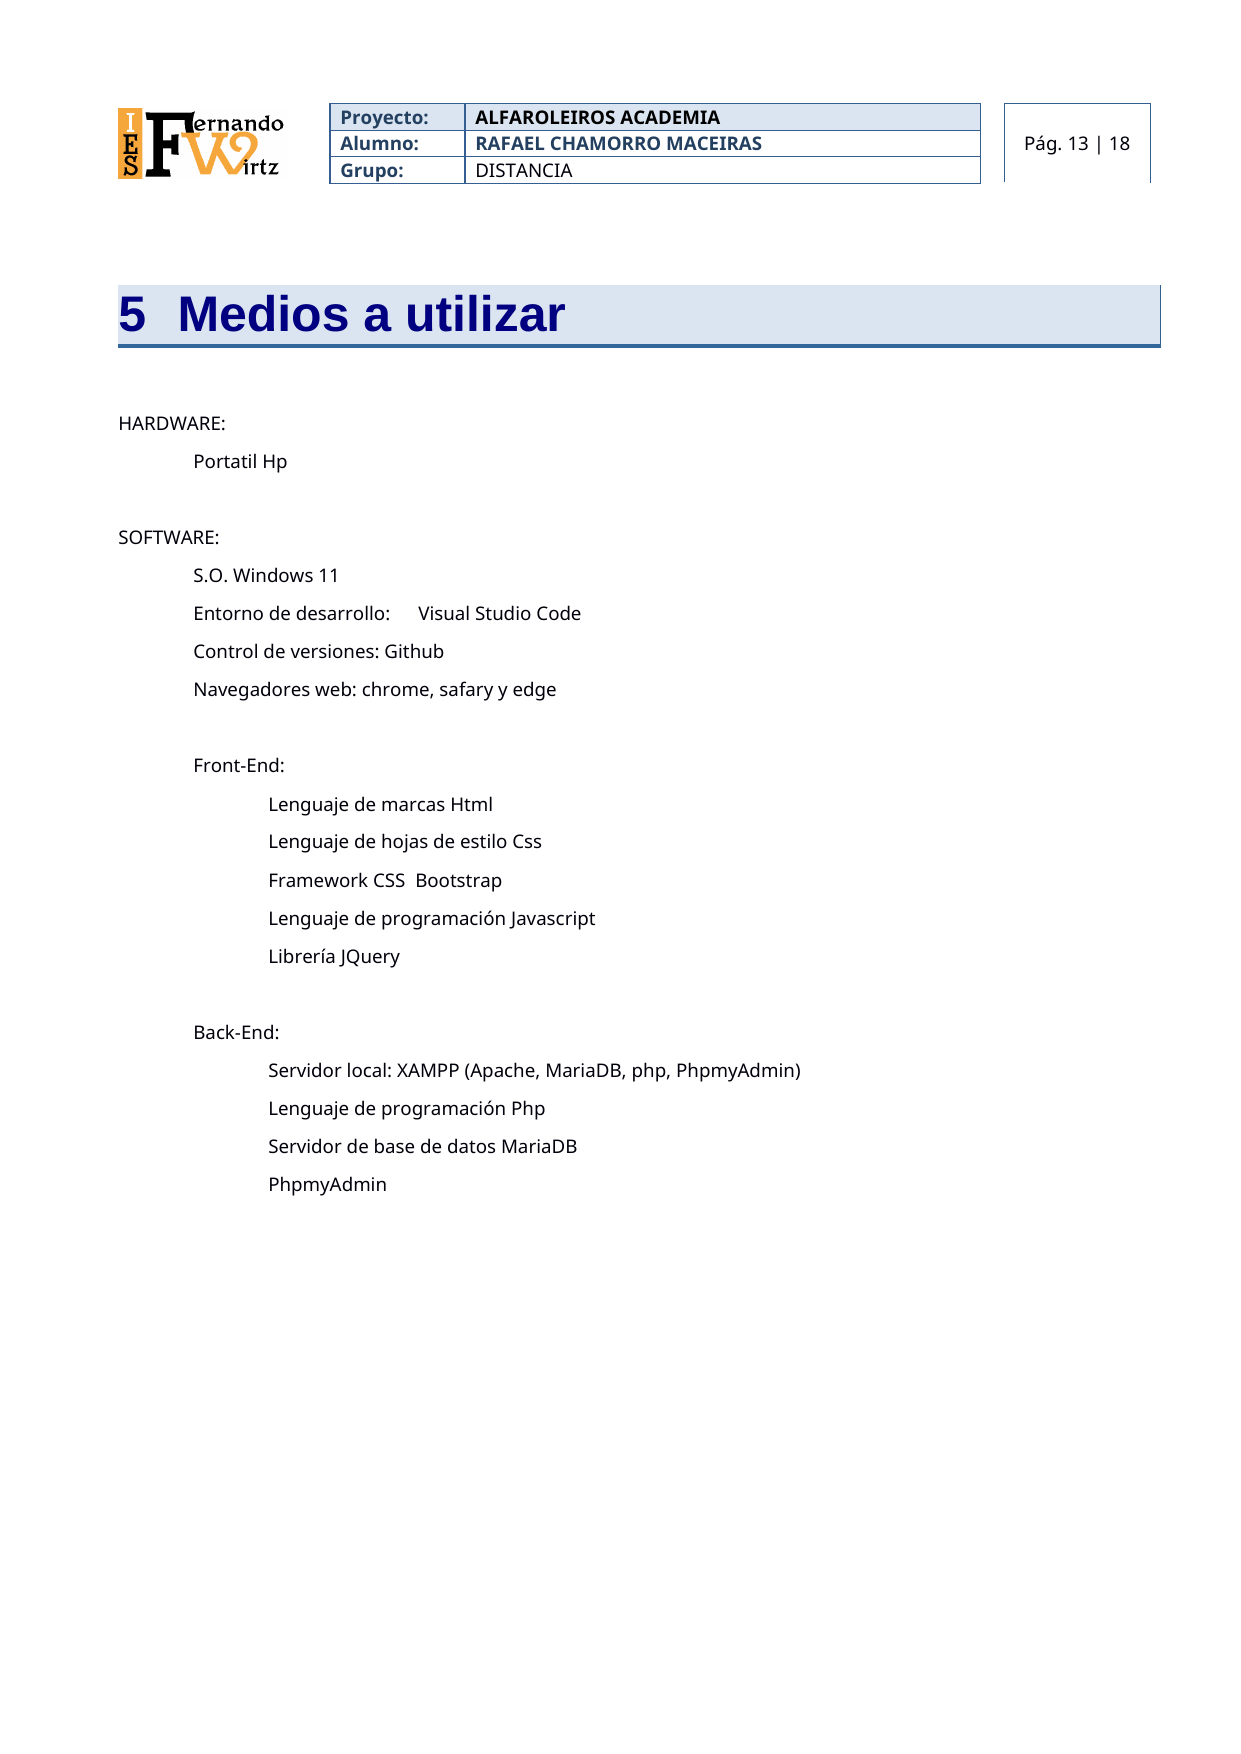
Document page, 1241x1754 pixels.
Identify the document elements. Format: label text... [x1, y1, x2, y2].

text Portatil Hp [118, 449, 1152, 474]
picture [118, 108, 287, 179]
text Lenguaje de programación Php [213, 1095, 1152, 1121]
text HARDWARE: [118, 411, 1152, 436]
text PhpmyAdmin [213, 1171, 1152, 1197]
text Front-End: [118, 753, 1152, 778]
text Servidor local: XAMPP (Apache, MariaDB, php, PhpmyAdmin) [118, 1057, 1152, 1082]
text SOFTWARE: [118, 525, 1152, 550]
text Framework CSS Bootstrap [118, 867, 1152, 892]
text Servidor de base de datos MariaDB [213, 1133, 1152, 1158]
text Librería JQuery [118, 943, 1152, 968]
text Lenguaje de programación Javascript [118, 905, 1152, 930]
text Control de versiones: Github [118, 639, 1152, 664]
text Entorno de desarrollo: Visual Studio Code [118, 601, 1152, 626]
text Lenguaje de hojas de estilo Css [118, 829, 1152, 854]
text Navegadores web: chrome, safary y edge [118, 677, 1152, 702]
text Lenguaje de marcas Html [118, 791, 1152, 816]
subtitle Medios a utilizar [118, 285, 1160, 344]
text Back-End: [118, 1019, 1152, 1044]
text S.O. Windows 11 [118, 563, 1152, 588]
